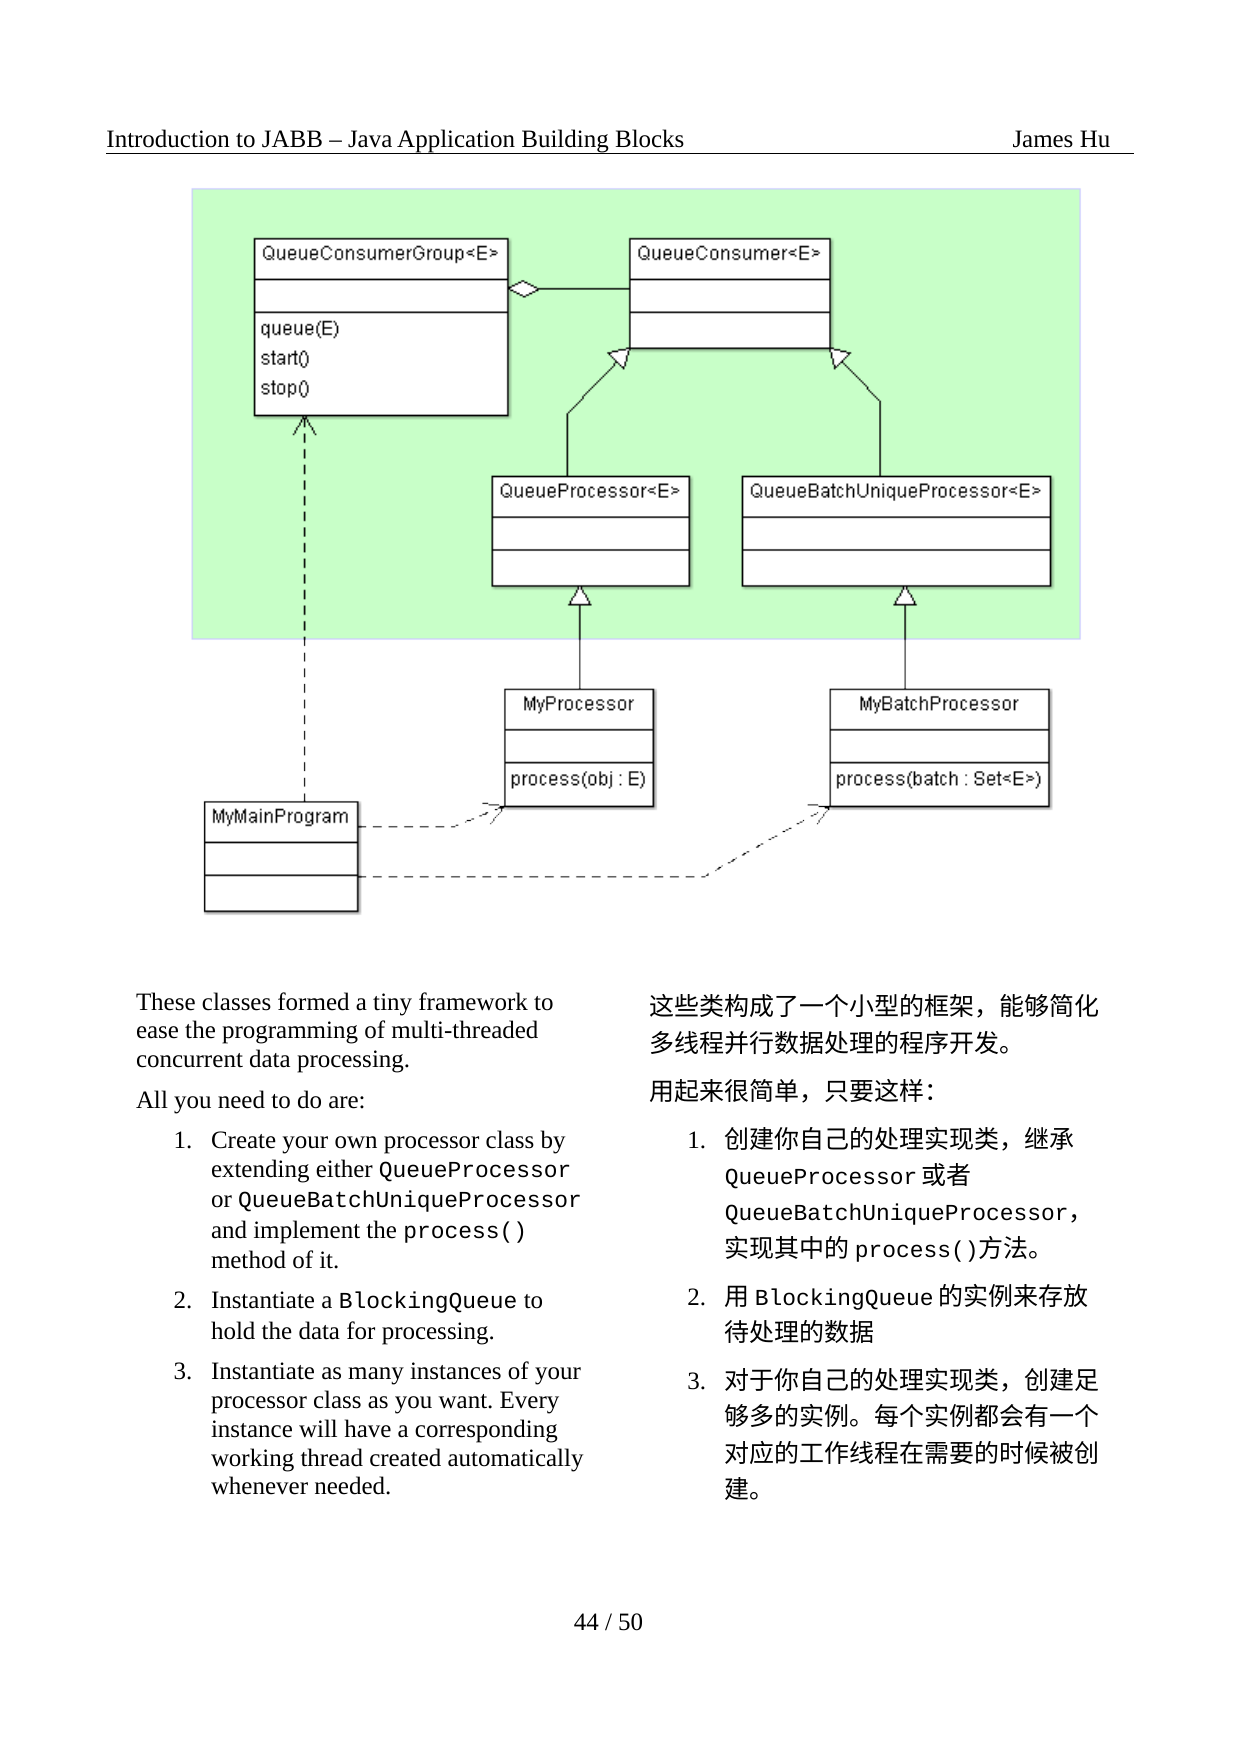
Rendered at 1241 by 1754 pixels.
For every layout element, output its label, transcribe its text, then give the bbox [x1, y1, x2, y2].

picture [154, 182, 1086, 917]
table_header These classes formed a tiny framework to ease the programming of multi-threaded concurrent data processing. All you need to do are: Create your own processor class by extending either QueueProcessor or QueueBatchUniqueProcessor and implement the process() method of it. Instantiate a BlockingQueue to hold the data for processing. Instantiate as many instances of your processor class as you want. Every instance will have a corresponding working thread created automatically whenever needed. Create an instance of QueueConsumerGroup to manage and control the multi-threaded processing. [106, 951, 620, 1541]
table_header 这些类构成了一个小型的框架，能够简化多线程并行数据处理的程序开发。 用起来很简单，只要这样： 创建你自己的处理实现类，继承QueueProcessor或者QueueBatchUniqueProcessor，实现其中的process()方法。 用BlockingQueue的实例来存放待处理的数据 对于你自己的处理实现类，创建足够多的实例。每个实例都会有一个对应的工作线程在需要的时候被创建。 创建一个QueueConsumerGroup的实例来管理和控制整个多线程数据处理过程。 [620, 951, 1134, 1541]
